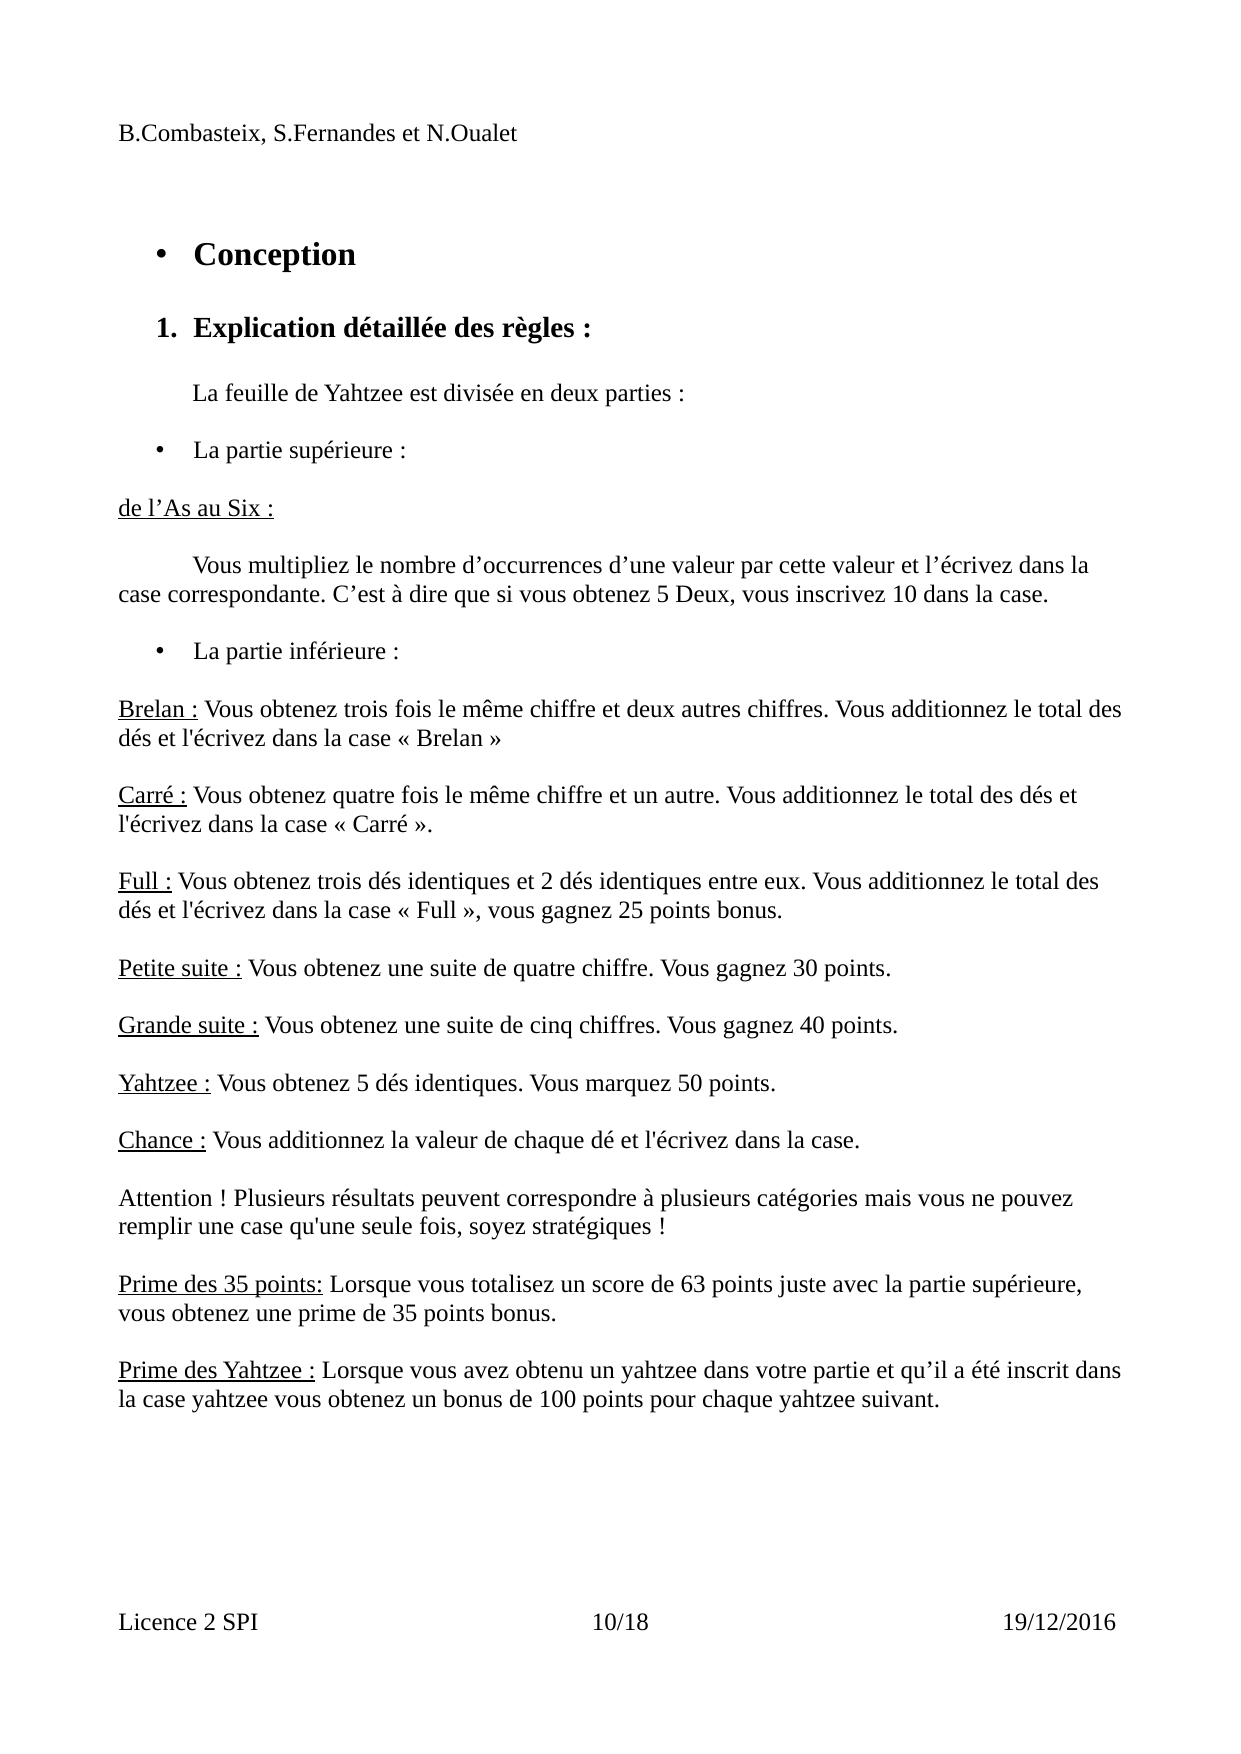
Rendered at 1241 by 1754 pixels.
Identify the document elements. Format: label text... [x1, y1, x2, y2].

text Brelan : Vous obtenez trois fois le même chiffre et deux autres chiffres. Vous additionnez le total des dés et l'écrivez dans la case « Brelan » [118, 694, 1122, 751]
text de l’As au Six : [118, 493, 1122, 521]
text Prime des 35 points: Lorsque vous totalisez un score de 63 points juste avec la partie supérieure, vous obtenez une prime de 35 points bonus. [118, 1269, 1122, 1326]
text Petite suite : Vous obtenez une suite de quatre chiffre. Vous gagnez 30 points. [118, 953, 1122, 981]
text Attention ! Plusieurs résultats peuvent correspondre à plusieurs catégories mais vous ne pouvez remplir une case qu'une seule fois, soyez stratégiques ! [118, 1183, 1122, 1240]
text Carré : Vous obtenez quatre fois le même chiffre et un autre. Vous additionnez le total des dés et l'écrivez dans la case « Carré ». [118, 780, 1122, 838]
text Yahtzee : Vous obtenez 5 dés identiques. Vous marquez 50 points. [118, 1068, 1122, 1096]
text Prime des Yahtzee : Lorsque vous avez obtenu un yahtzee dans votre partie et qu’il a été inscrit dans la case yahtzee vous obtenez un bonus de 100 points pour chaque yahtzee suivant. [118, 1355, 1122, 1413]
text Grande suite : Vous obtenez une suite de cinq chiffres. Vous gagnez 40 points. [118, 1010, 1122, 1039]
list Conception [156, 234, 1122, 272]
text La feuille de Yahtzee est divisée en deux parties : [118, 378, 1122, 406]
list Explication détaillée des règles : [156, 311, 1122, 344]
text Vous multipliez le nombre d’occurrences d’une valeur par cette valeur et l’écrivez dans la case correspondante. C’est à dire que si vous obtenez 5 Deux, vous inscrivez 10 dans la case. [118, 550, 1122, 608]
text Chance : Vous additionnez la valeur de chaque dé et l'écrivez dans la case. [118, 1125, 1122, 1154]
text Full : Vous obtenez trois dés identiques et 2 dés identiques entre eux. Vous additionnez le total des dés et l'écrivez dans la case « Full », vous gagnez 25 points bonus. [118, 866, 1122, 924]
list La partie inférieure : [156, 636, 1122, 665]
list La partie supérieure : [156, 435, 1122, 464]
